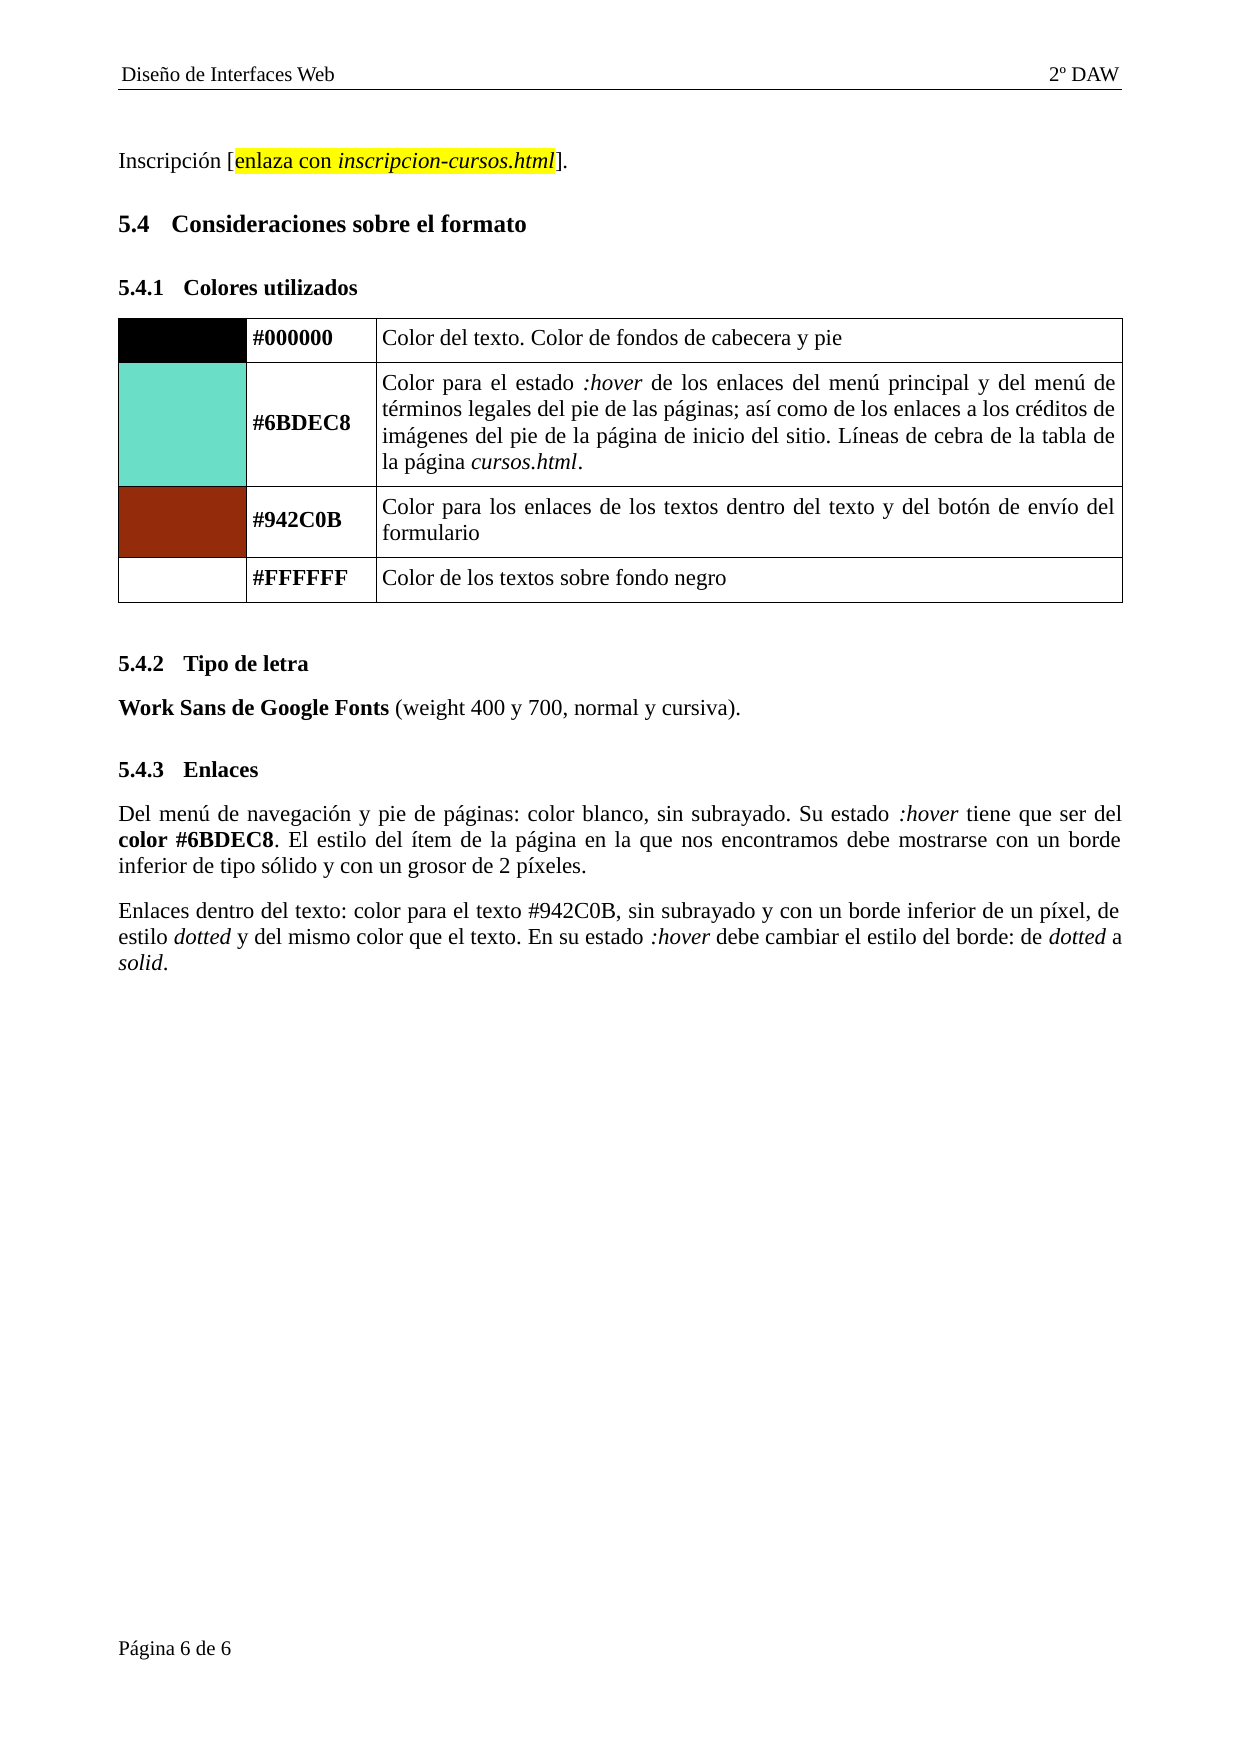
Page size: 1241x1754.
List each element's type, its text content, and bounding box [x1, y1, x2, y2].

table_header #000000 [247, 319, 376, 362]
text Enlaces dentro del texto: color para el texto #942C0B, sin subrayado y con un borde inferior de un píxel, de estilo dotted y del mismo color que el texto. En su estado :hover debe cambiar el estilo del borde: de dotted a solid. [118, 897, 1122, 976]
table_cell Color para los enlaces de los textos dentro del texto y del botón de envío del formulario [377, 487, 1122, 557]
subtitle Enlaces [118, 756, 1122, 782]
table_cell Color para el estado :hover de los enlaces del menú principal y del menú de términos legales del pie de las páginas; así como de los enlaces a los créditos de imágenes del pie de la página de inicio del sitio. Líneas de cebra de la tabla de la página cursos.html. [377, 363, 1122, 486]
subtitle Colores utilizados [118, 273, 1122, 300]
text Work Sans de Google Fonts (weight 400 y 700, normal y cursiva). [118, 694, 1122, 720]
text Del menú de navegación y pie de páginas: color blanco, sin subrayado. Su estado :hover tiene que ser del color #6BDEC8. El estilo del ítem de la página en la que nos encontramos debe mostrarse con un borde inferior de tipo sólido y con un grosor de 2 píxeles. [118, 800, 1122, 879]
table_cell #FFFFFF [247, 558, 376, 602]
table_cell [119, 558, 246, 602]
subtitle Consideraciones sobre el formato [118, 209, 1122, 238]
table_cell Color de los textos sobre fondo negro [377, 558, 1122, 602]
table_header [119, 319, 246, 362]
table_header Color del texto. Color de fondos de cabecera y pie [377, 319, 1122, 362]
text Inscripción [enlaza con inscripcion-cursos.html]. [118, 148, 1122, 174]
table_cell [119, 487, 246, 557]
table_cell [119, 363, 246, 486]
subtitle Tipo de letra [118, 650, 1122, 676]
table_cell #6BDEC8 [247, 363, 376, 486]
table_cell #942C0B [247, 487, 376, 557]
